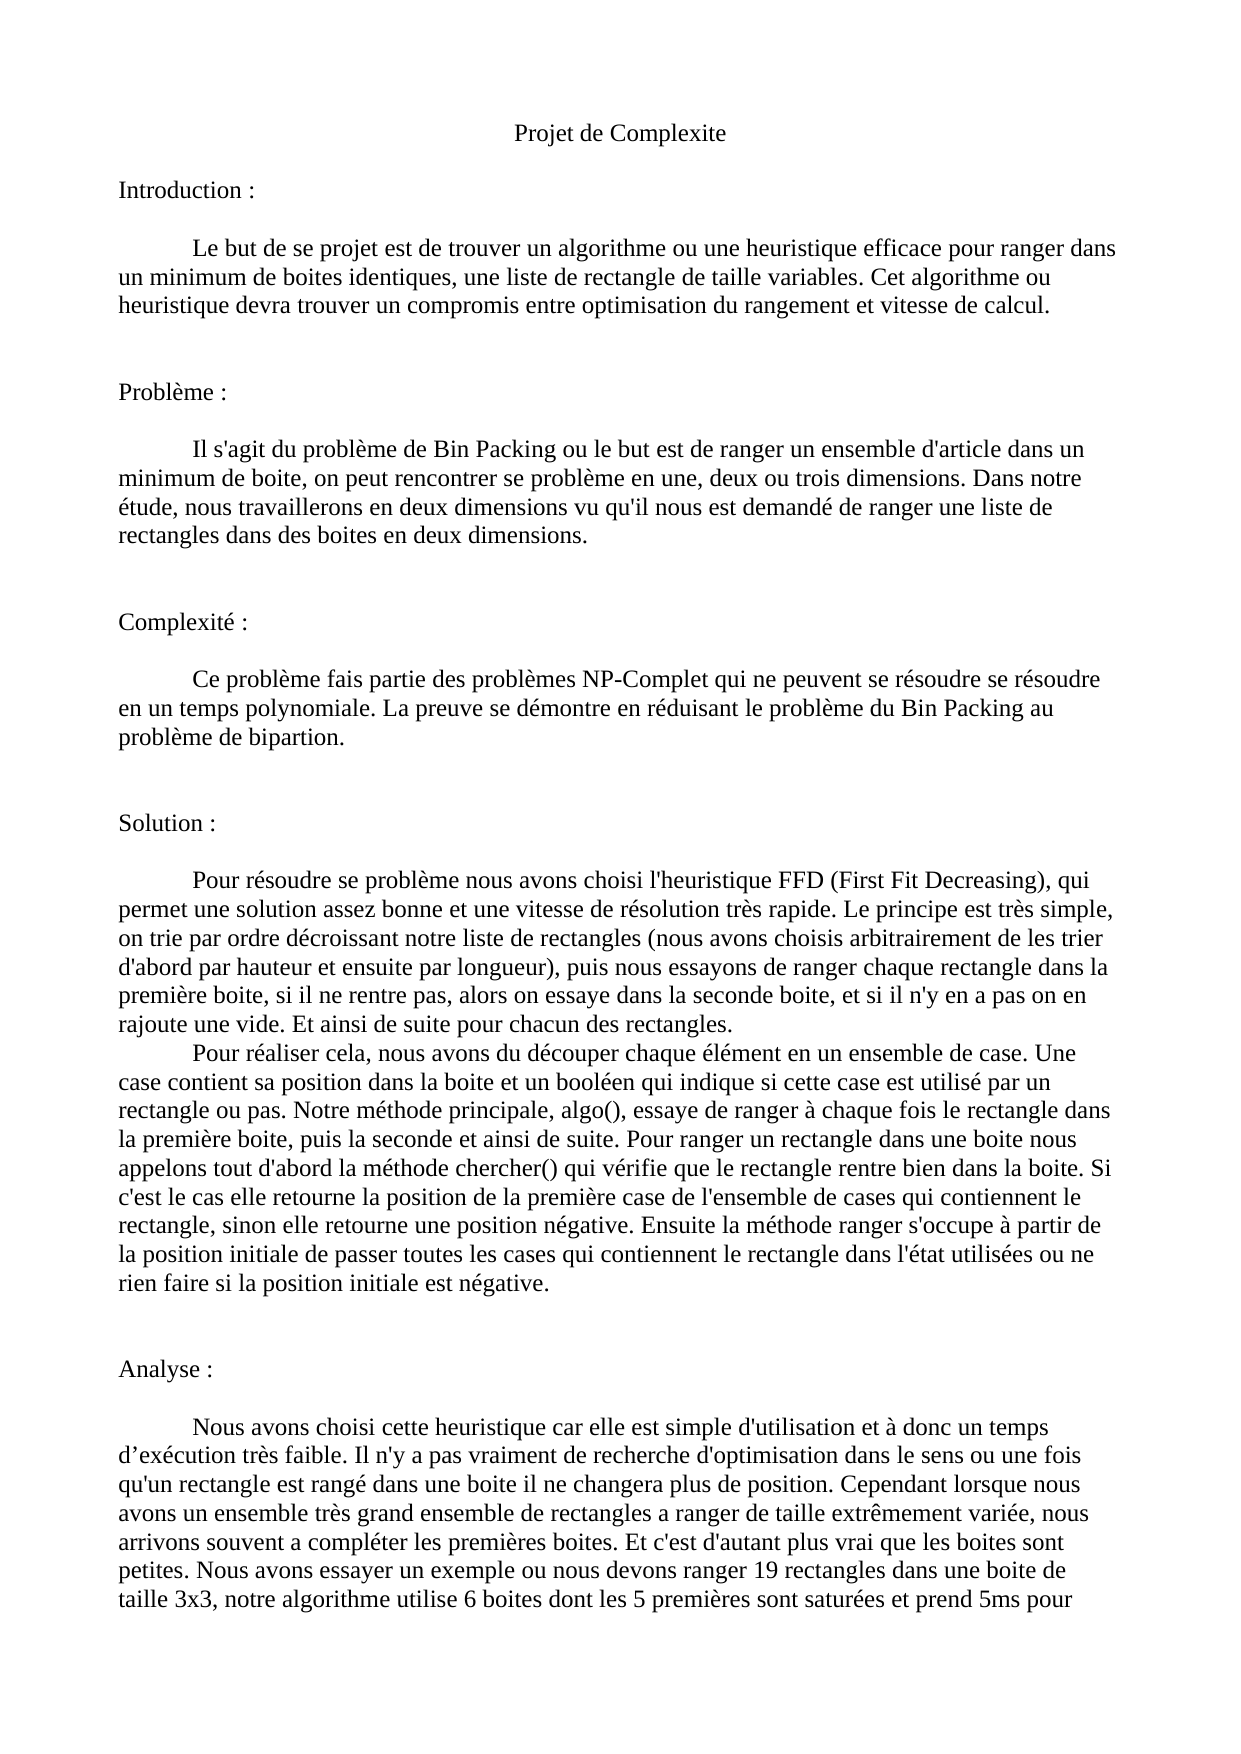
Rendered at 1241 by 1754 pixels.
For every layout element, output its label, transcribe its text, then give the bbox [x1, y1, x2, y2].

text Pour réaliser cela, nous avons du découper chaque élément en un ensemble de case. Une case contient sa position dans la boite et un booléen qui indique si cette case est utilisé par un rectangle ou pas. Notre méthode principale, algo(), essaye de ranger à chaque fois le rectangle dans la première boite, puis la seconde et ainsi de suite. Pour ranger un rectangle dans une boite nous appelons tout d'abord la méthode chercher() qui vérifie que le rectangle rentre bien dans la boite. Si c'est le cas elle retourne la position de la première case de l'ensemble de cases qui contiennent le rectangle, sinon elle retourne une position négative. Ensuite la méthode ranger s'occupe à partir de la position initiale de passer toutes les cases qui contiennent le rectangle dans l'état utilisées ou ne rien faire si la position initiale est négative. [118, 1038, 1122, 1297]
text Il s'agit du problème de Bin Packing ou le but est de ranger un ensemble d'article dans un minimum de boite, on peut rencontrer se problème en une, deux ou trois dimensions. Dans notre étude, nous travaillerons en deux dimensions vu qu'il nous est demandé de ranger une liste de rectangles dans des boites en deux dimensions. [118, 434, 1122, 549]
text Analyse : [118, 1354, 1122, 1383]
text Solution : [118, 808, 1122, 837]
text Ce problème fais partie des problèmes NP-Complet qui ne peuvent se résoudre se résoudre en un temps polynomiale. La preuve se démontre en réduisant le problème du Bin Packing au problème de bipartion. [118, 664, 1122, 751]
text Introduction : [118, 176, 1122, 204]
text Le but de se projet est de trouver un algorithme ou une heuristique efficace pour ranger dans un minimum de boites identiques, une liste de rectangle de taille variables. Cet algorithme ou heuristique devra trouver un compromis entre optimisation du rangement et vitesse de calcul. [118, 233, 1122, 319]
text Problème : [118, 377, 1122, 406]
text Nous avons choisi cette heuristique car elle est simple d'utilisation et à donc un temps d’exécution très faible. Il n'y a pas vraiment de recherche d'optimisation dans le sens ou une fois qu'un rectangle est rangé dans une boite il ne changera plus de position. Cependant lorsque nous avons un ensemble très grand ensemble de rectangles a ranger de taille extrêmement variée, nous arrivons souvent a compléter les premières boites. Et c'est d'autant plus vrai que les boites sont petites. Nous avons essayer un exemple ou nous devons ranger 19 rectangles dans une boite de taille 3x3, notre algorithme utilise 6 boites dont les 5 premières sont saturées et prend 5ms pour [118, 1412, 1122, 1613]
text Pour résoudre se problème nous avons choisi l'heuristique FFD (First Fit Decreasing), qui permet une solution assez bonne et une vitesse de résolution très rapide. Le principe est très simple, on trie par ordre décroissant notre liste de rectangles (nous avons choisis arbitrairement de les trier d'abord par hauteur et ensuite par longueur), puis nous essayons de ranger chaque rectangle dans la première boite, si il ne rentre pas, alors on essaye dans la seconde boite, et si il n'y en a pas on en rajoute une vide. Et ainsi de suite pour chacun des rectangles. [118, 866, 1122, 1038]
text Complexité : [118, 607, 1122, 636]
text Projet de Complexite [118, 118, 1122, 147]
